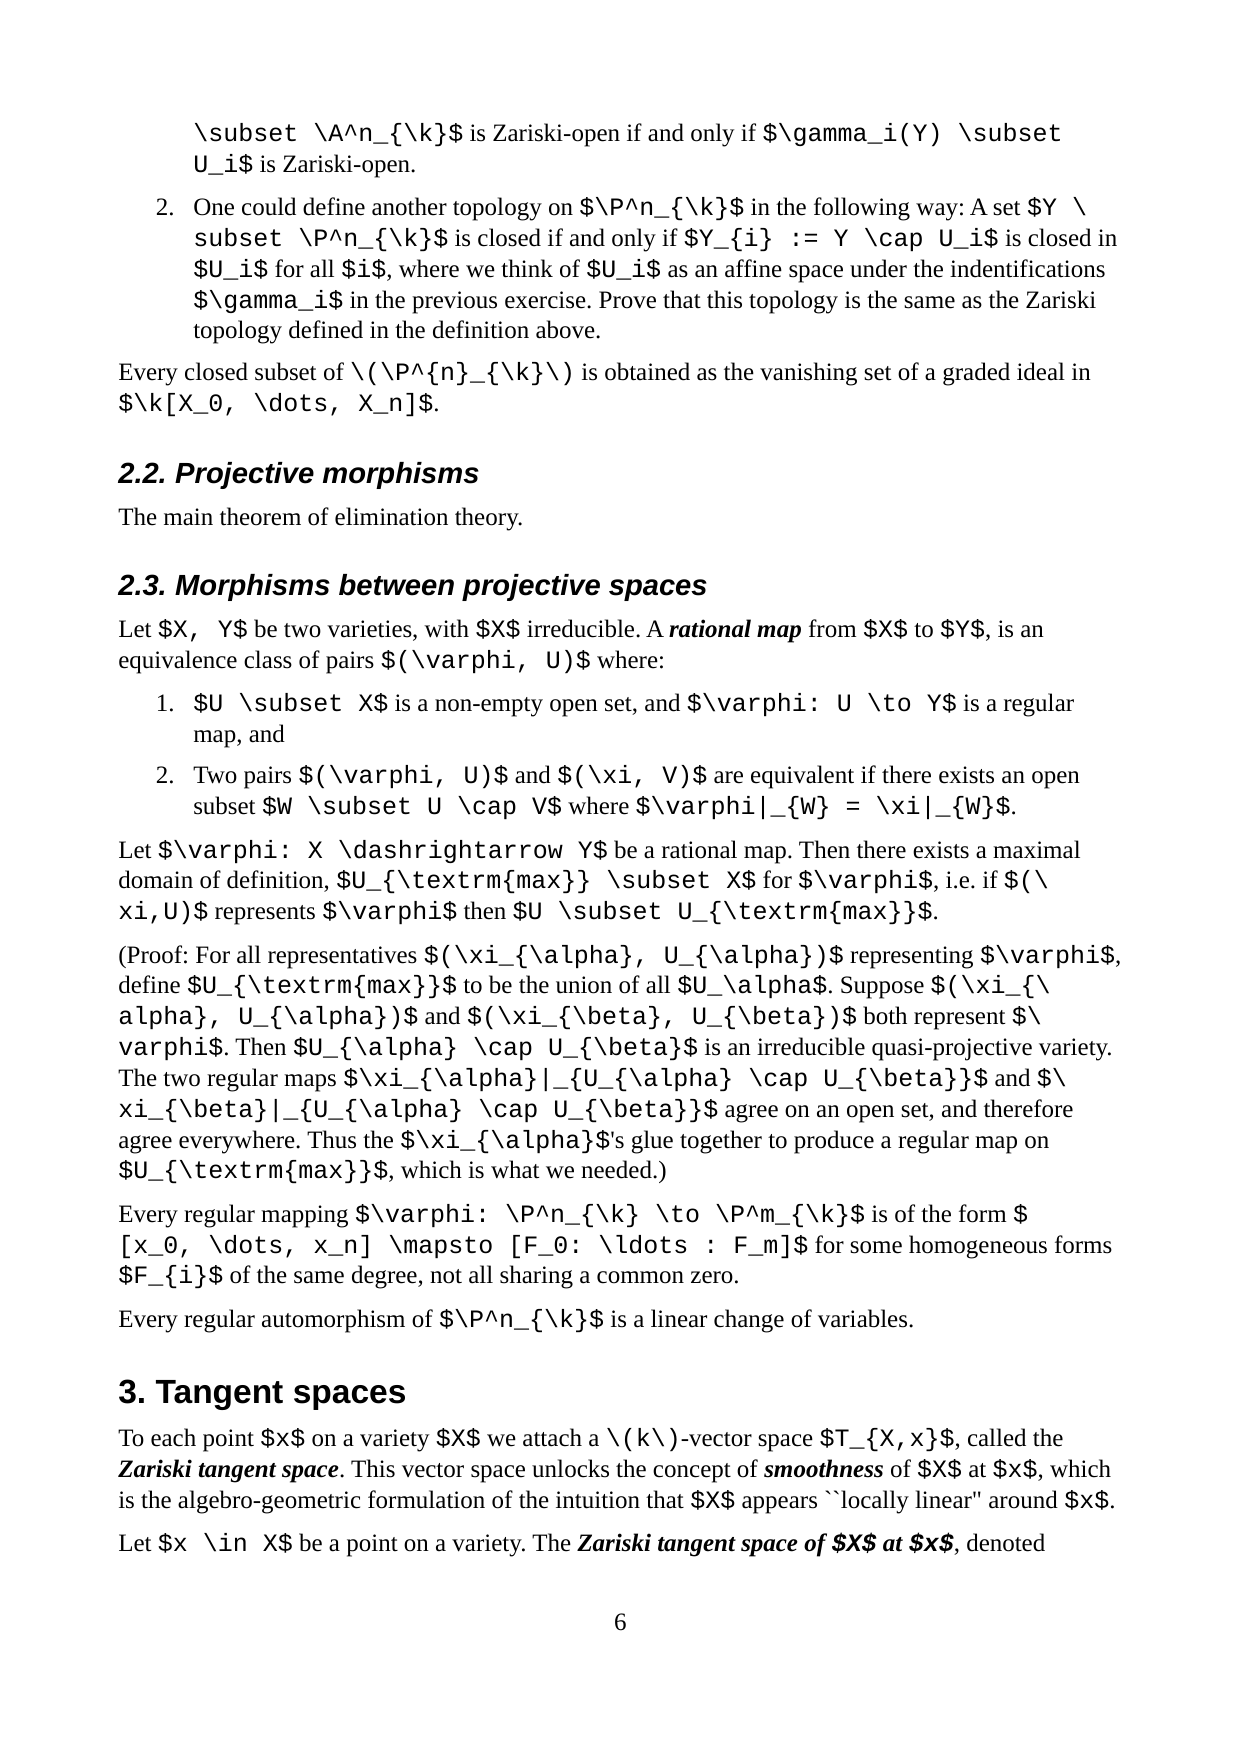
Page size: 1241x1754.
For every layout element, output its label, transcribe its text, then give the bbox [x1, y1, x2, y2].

list Two pairs $(\varphi, U)$ and $(\xi, V)$ are equivalent if there exists an open subset $W \subset U \cap V$ where $\varphi|_{W} = \xi|_{W}$. [156, 761, 1122, 822]
list \subset \A^n_{\k}$ is Zariski-open if and only if $\gamma_i(Y) \subset U_i$ is Zariski-open. [156, 118, 1122, 180]
subtitle Tangent spaces [118, 1372, 1122, 1411]
text Let $X, Y$ be two varieties, with $X$ irreducible. A rational map from $X$ to $Y$, is an equivalence class of pairs $(\varphi, U)$ where: [118, 614, 1122, 676]
text Let $x \in X$ be a point on a variety. The Zariski tangent space of $X$ at $x$, denoted [118, 1528, 1122, 1559]
text Every regular automorphism of $\P^n_{\k}$ is a linear change of variables. [118, 1304, 1122, 1335]
text Every regular mapping $\varphi: \P^n_{\k} \to \P^m_{\k}$ is of the form $[x_0, \dots, x_n] \mapsto [F_0: \ldots : F_m]$ for some homogeneous forms $F_{i}$ of the same degree, not all sharing a common zero. [118, 1199, 1122, 1291]
text Every closed subset of \(\P^{n}_{\k}\) is obtained as the vanishing set of a graded ideal in $\k[X_0, \dots, X_n]$. [118, 357, 1122, 418]
subtitle Morphisms between projective spaces [118, 568, 1122, 602]
list $U \subset X$ is a non-empty open set, and $\varphi: U \to Y$ is a regular map, and [156, 688, 1122, 748]
list One could define another topology on $\P^n_{\k}$ in the following way: A set $Y \subset \P^n_{\k}$ is closed if and only if $Y_{i} := Y \cap U_i$ is closed in $U_i$ for all $i$, where we think of $U_i$ as an affine space under the indentifications $\gamma_i$ in the previous exercise. Prove that this topology is the same as the Zariski topology defined in the definition above. [156, 192, 1122, 344]
text Let $\varphi: X \dashrightarrow Y$ be a rational map. Then there exists a maximal domain of definition, $U_{\textrm{max}} \subset X$ for $\varphi$, i.e. if $(\xi,U)$ represents $\varphi$ then $U \subset U_{\textrm{max}}$. [118, 835, 1122, 927]
text (Proof: For all representatives $(\xi_{\alpha}, U_{\alpha})$ representing $\varphi$, define $U_{\textrm{max}}$ to be the union of all $U_\alpha$. Suppose $(\xi_{\alpha}, U_{\alpha})$ and $(\xi_{\beta}, U_{\beta})$ both represent $\varphi$. Then $U_{\alpha} \cap U_{\beta}$ is an irreducible quasi-projective variety. The two regular maps $\xi_{\alpha}|_{U_{\alpha} \cap U_{\beta}}$ and $\xi_{\beta}|_{U_{\alpha} \cap U_{\beta}}$ agree on an open set, and therefore agree everywhere. Thus the $\xi_{\alpha}$'s glue together to produce a regular map on $U_{\textrm{max}}$, which is what we needed.) [118, 940, 1122, 1186]
text To each point $x$ on a variety $X$ we attach a \(k\)-vector space $T_{X,x}$, called the Zariski tangent space. This vector space unlocks the concept of smoothness of $X$ at $x$, which is the algebro-geometric formulation of the intuition that $X$ appears ``locally linear" around $x$. [118, 1423, 1122, 1516]
text The main theorem of elimination theory. [118, 502, 1122, 531]
subtitle Projective morphisms [118, 456, 1122, 489]
